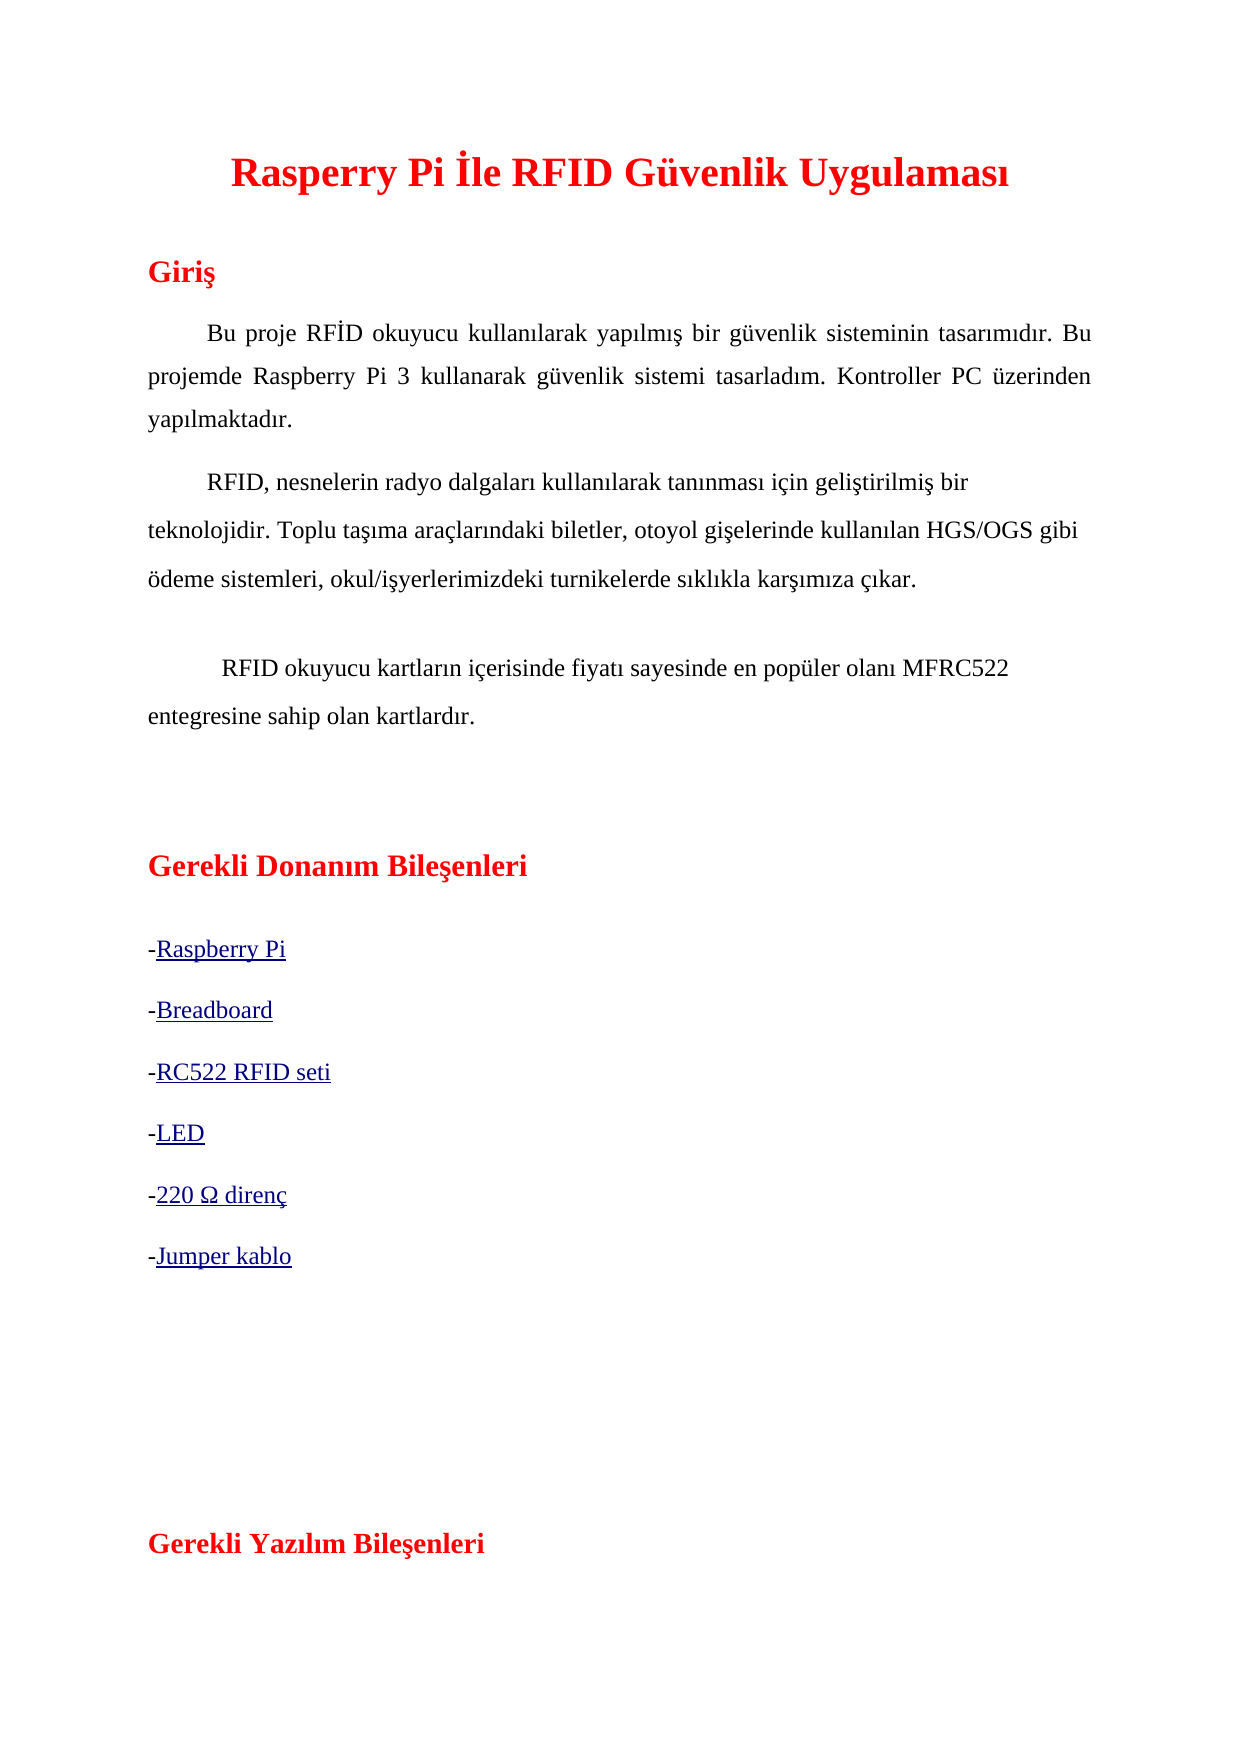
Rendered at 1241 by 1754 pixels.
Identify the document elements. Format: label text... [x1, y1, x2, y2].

text -LED [148, 1107, 1093, 1147]
text RFID okuyucu kartların içerisinde fiyatı sayesinde en popüler olanı MFRC522 entegresine sahip olan kartlardır. [148, 633, 1093, 730]
text -Jumper kablo [148, 1229, 1093, 1270]
text Giriş [148, 253, 1093, 289]
text -220 Ω direnç [148, 1168, 1093, 1209]
text RFID, nesnelerin radyo dalgaları kullanılarak tanınması için geliştirilmiş bir teknolojidir. Toplu taşıma araçlarındaki biletler, otoyol gişelerinde kullanılan HGS/OGS gibi ödeme sistemleri, okul/işyerlerimizdeki turnikelerde sıklıkla karşımıza çıkar. [148, 447, 1093, 592]
text Rasperry Pi İle RFID Güvenlik Uygulaması [148, 148, 1093, 196]
text -Raspberry Pi [148, 922, 1093, 963]
text -Breadboard [148, 984, 1093, 1024]
text Gerekli Yazılım Bileşenleri [148, 1526, 1093, 1559]
text Gerekli Donanım Bileşenleri [148, 847, 1093, 883]
text Bu proje RFİD okuyucu kullanılarak yapılmış bir güvenlik sisteminin tasarımıdır. Bu projemde Raspberry Pi 3 kullanarak güvenlik sistemi tasarladım. Kontroller PC üzerinden yapılmaktadır. [148, 318, 1093, 433]
text -RC522 RFID seti [148, 1045, 1093, 1086]
